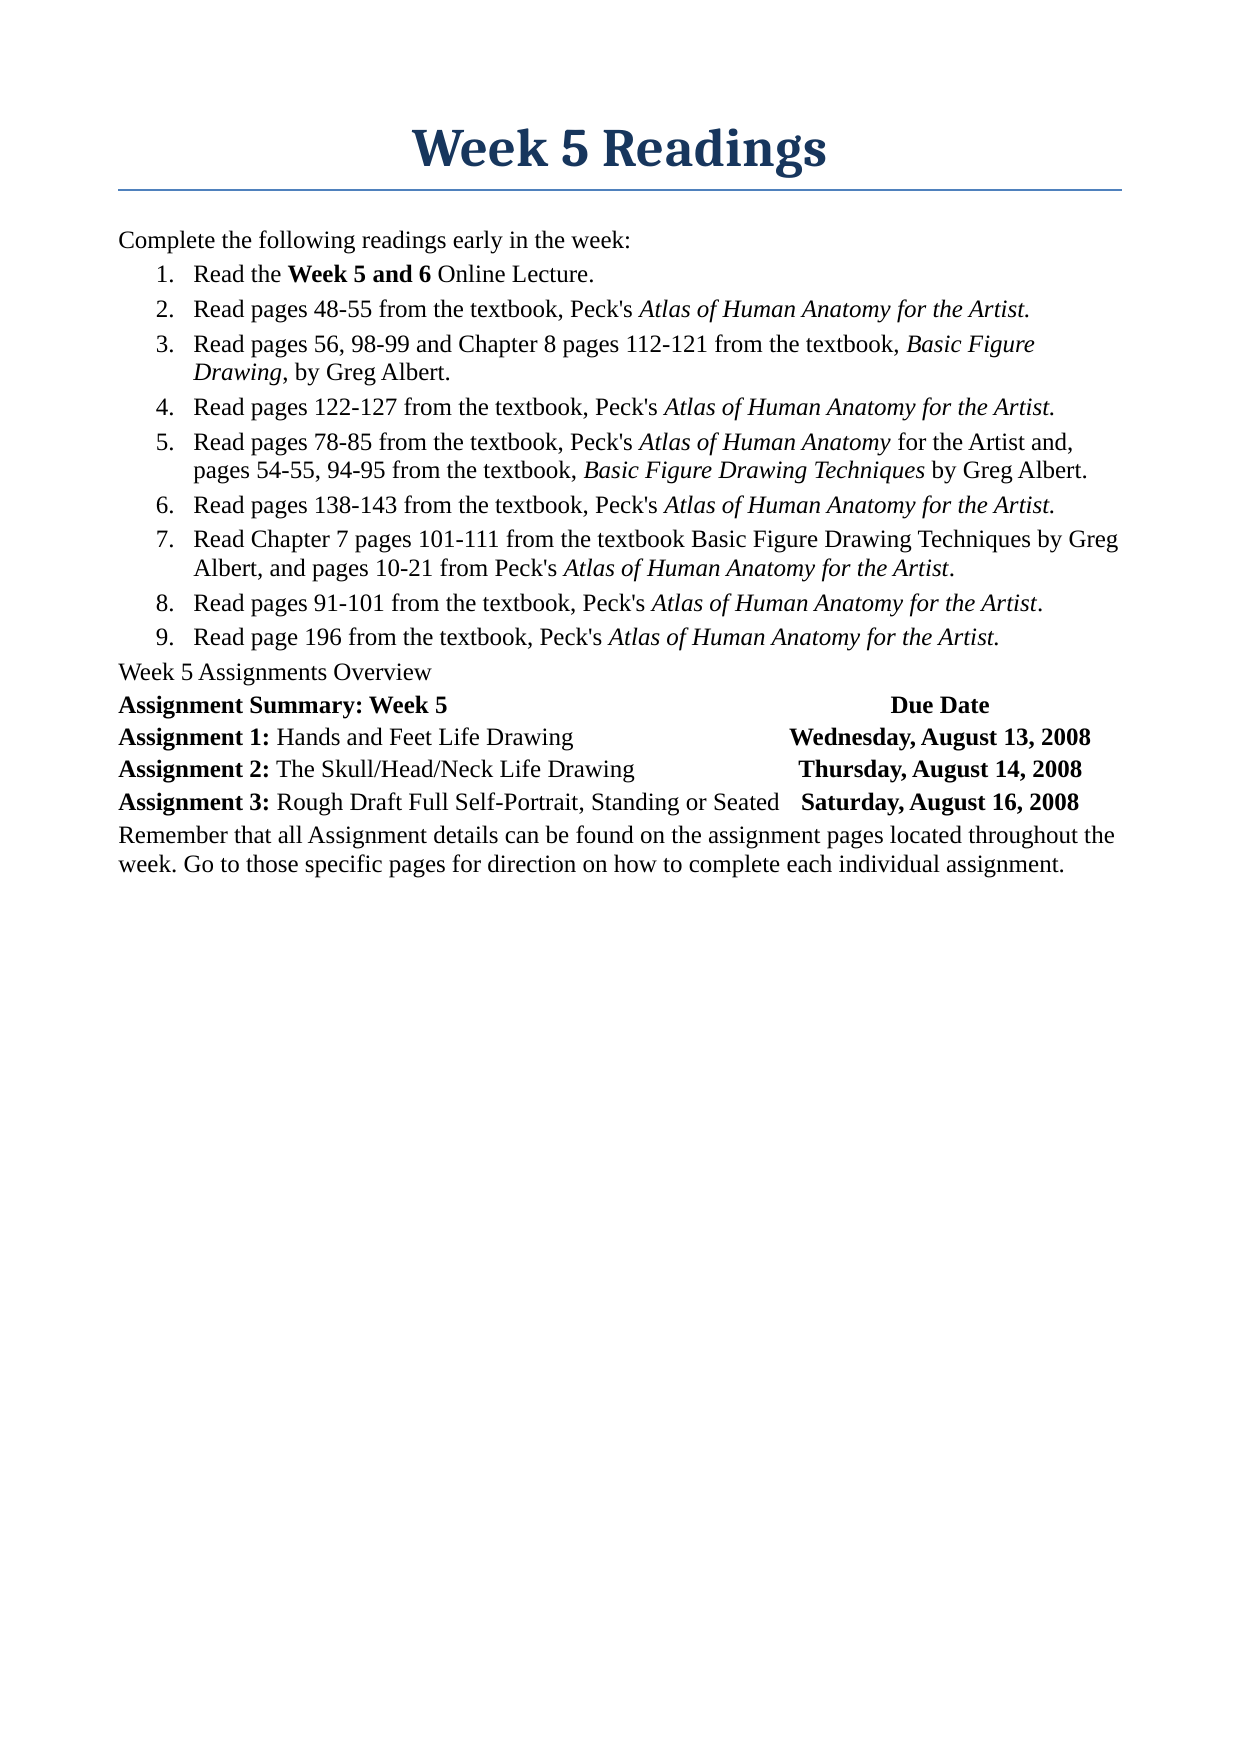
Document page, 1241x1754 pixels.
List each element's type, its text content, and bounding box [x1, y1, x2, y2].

list Read pages 48-55 from the textbook, Peck's Atlas of Human Anatomy for the Artist. [156, 294, 1122, 323]
title Week 5 Readings [118, 118, 1122, 189]
list Read pages 78-85 from the textbook, Peck's Atlas of Human Anatomy for the Artist and, pages 54-55, 94-95 from the textbook, Basic Figure Drawing Techniques by Greg Albert. [156, 427, 1122, 484]
table_cell Assignment 3: Rough Draft Full Self-Portrait, Standing or Seated [117, 785, 786, 817]
table_cell Saturday, August 16, 2008 [786, 785, 1100, 817]
table_header Due Date [786, 689, 1100, 721]
text Week 5 Assignments Overview [118, 657, 1122, 686]
list Read page 196 from the textbook, Peck's Atlas of Human Anatomy for the Artist. [156, 622, 1122, 651]
list Read pages 138-143 from the textbook, Peck's Atlas of Human Anatomy for the Artist. [156, 490, 1122, 519]
list Read pages 122-127 from the textbook, Peck's Atlas of Human Anatomy for the Artist. [156, 392, 1122, 421]
text Complete the following readings early in the week: [118, 225, 1122, 254]
list Read pages 56, 98-99 and Chapter 8 pages 112-121 from the textbook, Basic Figure Drawing, by Greg Albert. [156, 329, 1122, 386]
list Read Chapter 7 pages 101-111 from the textbook Basic Figure Drawing Techniques by Greg Albert, and pages 10-21 from Peck's Atlas of Human Anatomy for the Artist. [156, 524, 1122, 582]
text Remember that all Assignment details can be found on the assignment pages located throughout the week. Go to those specific pages for direction on how to complete each individual assignment. [118, 820, 1122, 878]
table_header Assignment Summary: Week 5 [117, 689, 786, 721]
list Read pages 91-101 from the textbook, Peck's Atlas of Human Anatomy for the Artist. [156, 588, 1122, 617]
table_cell Wednesday, August 13, 2008 [786, 721, 1100, 752]
table_cell Assignment 1: Hands and Feet Life Drawing [117, 721, 786, 752]
list Read the Week 5 and 6 Online Lecture. [156, 259, 1122, 288]
table_cell Assignment 2: The Skull/Head/Neck Life Drawing [117, 753, 786, 785]
table_cell Thursday, August 14, 2008 [786, 753, 1100, 785]
